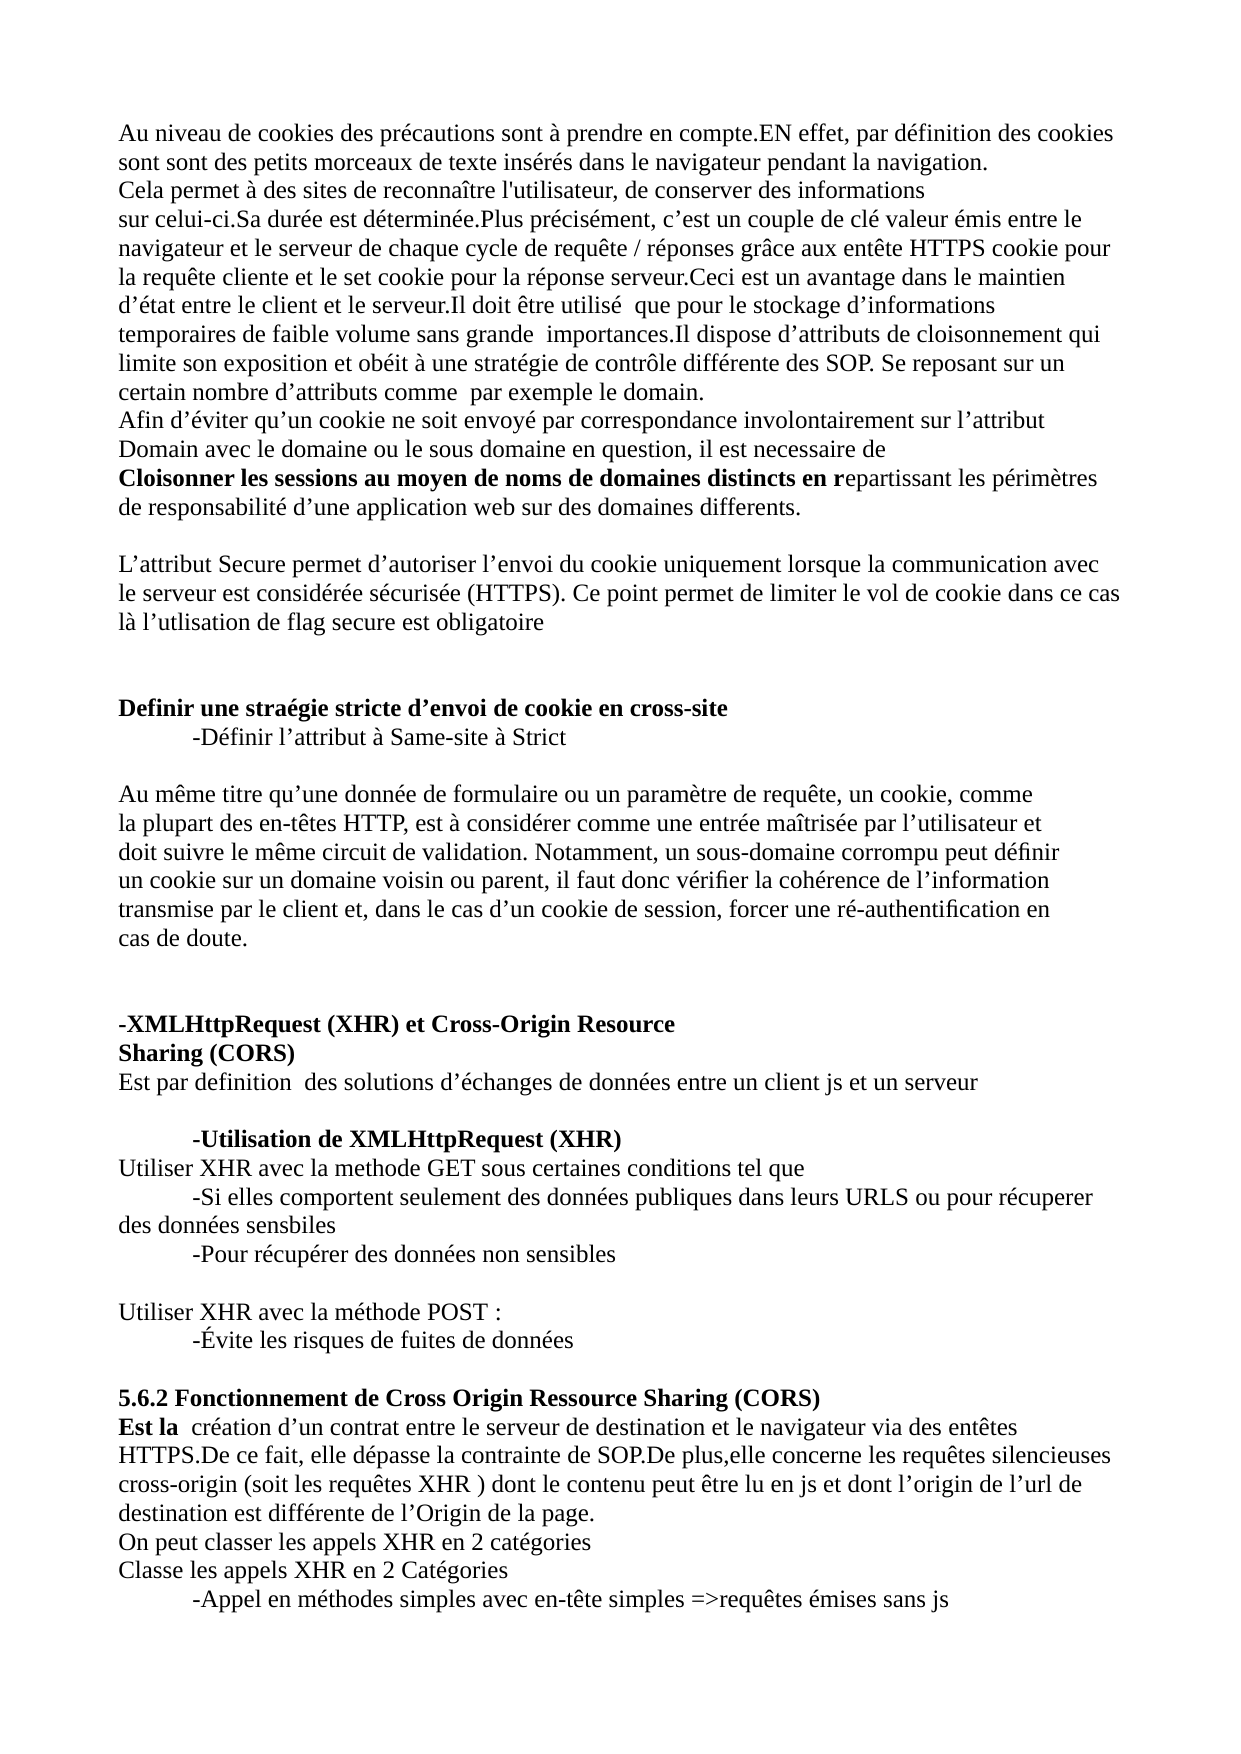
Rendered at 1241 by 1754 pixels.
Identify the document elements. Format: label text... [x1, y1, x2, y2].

text Est par definition des solutions d’échanges de données entre un client js et un serveur [118, 1067, 1122, 1096]
text -Utilisation de XMLHttpRequest (XHR) [118, 1124, 1122, 1153]
text Classe les appels XHR en 2 Catégories [118, 1556, 1122, 1584]
text Utiliser XHR avec la methode GET sous certaines conditions tel que [118, 1153, 1122, 1182]
text cas de doute. [118, 923, 1122, 952]
text Utiliser XHR avec la méthode POST : [118, 1297, 1122, 1326]
text Sharing (CORS) [118, 1038, 1122, 1067]
text -Évite les risques de fuites de données [118, 1326, 1122, 1354]
text Cela permet à des sites de reconnaître l'utilisateur, de conserver des informations [118, 176, 1122, 204]
text -Si elles comportent seulement des données publiques dans leurs URLS ou pour récuperer des données sensbiles [118, 1182, 1122, 1239]
text Afin d’éviter qu’un cookie ne soit envoyé par correspondance involontairement sur l’attribut Domain avec le domaine ou le sous domaine en question, il est necessaire de [118, 406, 1122, 463]
text -Pour récupérer des données non sensibles [118, 1239, 1122, 1268]
text transmise par le client et, dans le cas d’un cookie de session, forcer une ré-authentiﬁcation en [118, 894, 1122, 923]
text 5.6.2 Fonctionnement de Cross Origin Ressource Sharing (CORS) [118, 1383, 1122, 1412]
text Est la création d’un contrat entre le serveur de destination et le navigateur via des entêtes HTTPS.De ce fait, elle dépasse la contrainte de SOP.De plus,elle concerne les requêtes silencieuses cross-origin (soit les requêtes XHR ) dont le contenu peut être lu en js et dont l’origin de l’url de destination est différente de l’Origin de la page. [118, 1412, 1122, 1527]
text Definir une straégie stricte d’envoi de cookie en cross-site [118, 693, 1122, 722]
text -Définir l’attribut à Same-site à Strict [118, 722, 1122, 751]
text sur celui-ci.Sa durée est déterminée.Plus précisément, c’est un couple de clé valeur émis entre le navigateur et le serveur de chaque cycle de requête / réponses grâce aux entête HTTPS cookie pour la requête cliente et le set cookie pour la réponse serveur.Ceci est un avantage dans le maintien d’état entre le client et le serveur.Il doit être utilisé que pour le stockage d’informations temporaires de faible volume sans grande importances.Il dispose d’attributs de cloisonnement qui limite son exposition et obéit à une stratégie de contrôle différente des SOP. Se reposant sur un certain nombre d’attributs comme par exemple le domain. [118, 204, 1122, 406]
text Cloisonner les sessions au moyen de noms de domaines distincts en repartissant les périmètres de responsabilité d’une application web sur des domaines differents. [118, 463, 1122, 521]
text Au même titre qu’une donnée de formulaire ou un paramètre de requête, un cookie, comme [118, 779, 1122, 808]
text doit suivre le même circuit de validation. Notamment, un sous-domaine corrompu peut déﬁnir [118, 837, 1122, 866]
text On peut classer les appels XHR en 2 catégories [118, 1527, 1122, 1556]
text Au niveau de cookies des précautions sont à prendre en compte.EN effet, par définition des cookies sont sont des petits morceaux de texte insérés dans le navigateur pendant la navigation. [118, 118, 1122, 176]
text -XMLHttpRequest (XHR) et Cross-Origin Resource [118, 1009, 1122, 1038]
text le serveur est considérée sécurisée (HTTPS). Ce point permet de limiter le vol de cookie dans ce cas là l’utlisation de flag secure est obligatoire [118, 578, 1122, 636]
text un cookie sur un domaine voisin ou parent, il faut donc vériﬁer la cohérence de l’information [118, 866, 1122, 894]
text la plupart des en-têtes HTTP, est à considérer comme une entrée maîtrisée par l’utilisateur et [118, 808, 1122, 837]
text -Appel en méthodes simples avec en-tête simples =>requêtes émises sans js [118, 1584, 1122, 1613]
text L’attribut Secure permet d’autoriser l’envoi du cookie uniquement lorsque la communication avec [118, 549, 1122, 578]
